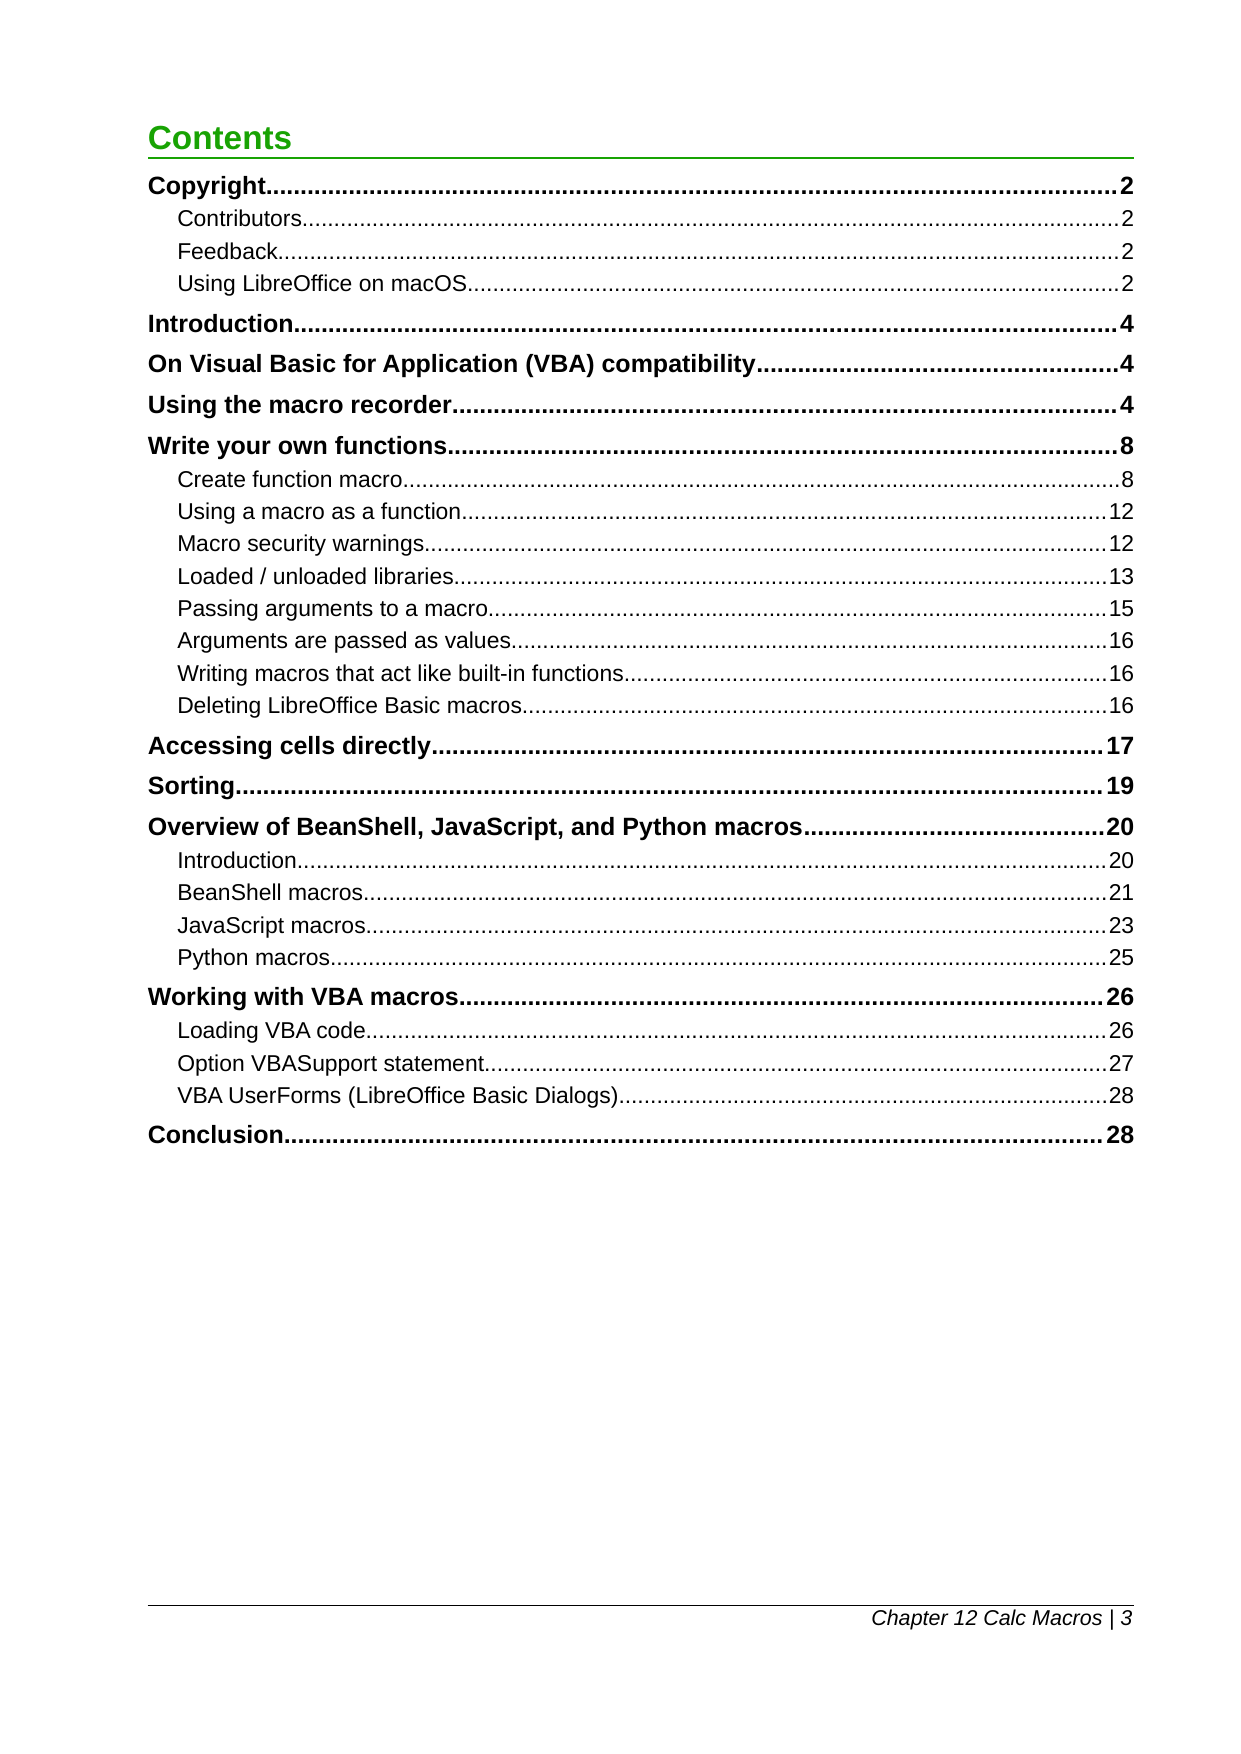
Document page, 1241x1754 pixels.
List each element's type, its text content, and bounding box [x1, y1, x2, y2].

subtitle Contents [148, 118, 1134, 157]
text Introduction 4 [148, 308, 1134, 337]
text Loading VBA code 26 [177, 1017, 1134, 1043]
text VBA UserForms (LibreOffice Basic Dialogs) 28 [177, 1082, 1134, 1108]
text Overview of BeanShell, JavaScript, and Python macros 20 [148, 812, 1134, 841]
text Using LibreOffice on macOS 2 [177, 270, 1134, 297]
text Conclusion 28 [148, 1120, 1134, 1149]
text BeanShell macros 21 [177, 879, 1134, 906]
text Feedback 2 [177, 238, 1134, 264]
text Using a macro as a function 12 [177, 498, 1134, 524]
text Accessing cells directly 17 [148, 731, 1134, 759]
text Contributors 2 [177, 205, 1134, 232]
text Working with VBA macros 26 [148, 982, 1134, 1011]
text Python macros 25 [177, 944, 1134, 970]
text Option VBASupport statement 27 [177, 1049, 1134, 1076]
text Sorting 19 [148, 771, 1134, 800]
text Deleting LibreOffice Basic macros 16 [177, 692, 1134, 719]
text Loaded / unloaded libraries 13 [177, 563, 1134, 589]
text JavaScript macros 23 [177, 912, 1134, 938]
text Introduction 20 [177, 847, 1134, 873]
text Macro security warnings 12 [177, 530, 1134, 557]
text Using the macro recorder 4 [148, 390, 1134, 419]
text On Visual Basic for Application (VBA) compatibility 4 [148, 349, 1134, 378]
text Writing macros that act like built-in functions 16 [177, 660, 1134, 686]
text Arguments are passed as values 16 [177, 627, 1134, 654]
text Passing arguments to a macro 15 [177, 595, 1134, 621]
text Copyright 2 [148, 171, 1134, 199]
text Write your own functions 8 [148, 431, 1134, 459]
text Create function macro 8 [177, 466, 1134, 492]
